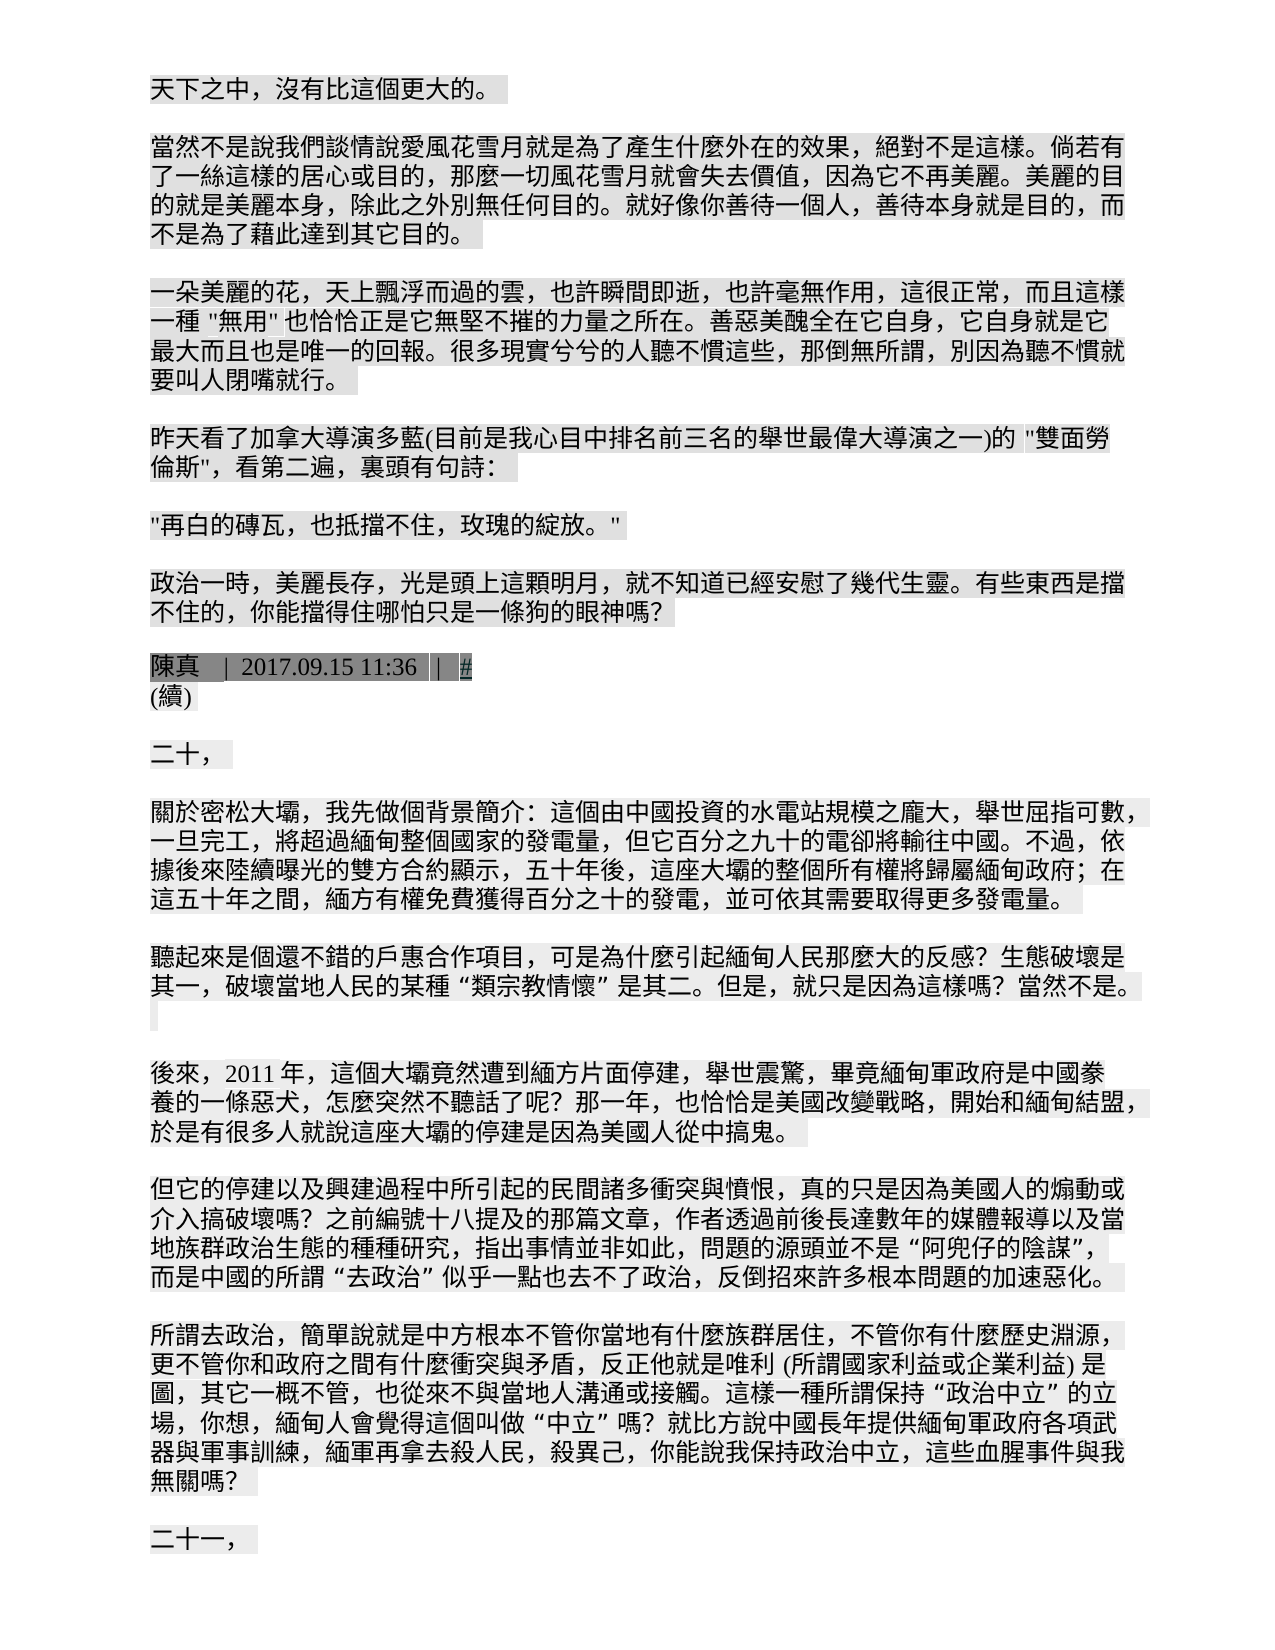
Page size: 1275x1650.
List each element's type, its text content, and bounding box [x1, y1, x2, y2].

text (續) 二十， 關於密松大壩，我先做個背景簡介：這個由中國投資的水電站規模之龐大，舉世屈指可數，一旦完工，將超過緬甸整個國家的發電量，但它百分之九十的電卻將輸往中國。不過，依據後來陸續曝光的雙方合約顯示，五十年後，這座大壩的整個所有權將歸屬緬甸政府；在這五十年之間，緬方有權免費獲得百分之十的發電，並可依其需要取得更多發電量。 聽起來是個還不錯的戶惠合作項目，可是為什麼引起緬甸人民那麼大的反感？生態破壞是其一，破壞當地人民的某種 “類宗教情懷” 是其二。但是，就只是因為這樣嗎？當然不是。 後來，2011年，這個大壩竟然遭到緬方片面停建，舉世震驚，畢竟緬甸軍政府是中國豢養的一條惡犬，怎麼突然不聽話了呢？那一年，也恰恰是美國改變戰略，開始和緬甸結盟，於是有很多人就說這座大壩的停建是因為美國人從中搞鬼。 但它的停建以及興建過程中所引起的民間諸多衝突與憤恨，真的只是因為美國人的煽動或介入搞破壞嗎？之前編號十八提及的那篇文章，作者透過前後長達數年的媒體報導以及當地族群政治生態的種種研究，指出事情並非如此，問題的源頭並不是 “阿兜仔的陰謀”，而是中國的所謂 “去政治” 似乎一點也去不了政治，反倒招來許多根本問題的加速惡化。 所謂去政治，簡單說就是中方根本不管你當地有什麼族群居住，不管你有什麼歷史淵源，更不管你和政府之間有什麼衝突與矛盾，反正他就是唯利 (所謂國家利益或企業利益) 是圖，其它一概不管，也從來不與當地人溝通或接觸。這樣一種所謂保持 “政治中立” 的立場，你想，緬甸人會覺得這個叫做 “中立” 嗎？就比方說中國長年提供緬甸軍政府各項武器與軍事訓練，緬軍再拿去殺人民，殺異己，你能說我保持政治中立，這些血腥事件與我無關嗎？ 二十一， 近來，擁有47個會員國的UNHRC (聯合國人權理事會) 提案譴責緬甸翁山政府屠殺羅興亞人，要求組團調查；調查團涵蓋十幾個國際人權團體，具有相當高的獨立性與公正性，結果，翁山蘇姬悍然拒絕，說不得干涉內政。另一方面，中國又來 “去政治” 了，否決了聯合國的譴責提案。我想說的是，不管支持或否決，這一切都是政治，國與國之間並沒有 “去政治” 這回事。 不過，很諷刺的是，當年翁山蘇姬被軟禁時，聯合國提案譴責並發動經濟制裁，翁山蘇姬怎麼不說 “不得干涉內政”？現在自己當權了，說法也就整個變了。至於中國倒是始終如一，當年他否決要求釋放翁山蘇姬以及各種對於緬甸軍政府不利的提議，現在依然還是否決一切對於緬甸軍政府以及翁山蘇姬不利的提案。 我並不是說西方的譴責與調查提議乃是基於人權善念，而是說，每個國家各懷鬼胎，全是政治算計。比方說，美國與歐盟一方面提議譴責與調查種族屠殺，一方面卻又各自積極和緬甸翁山軍政府示好，加強軍事同盟與軍事援助，非常可恥。國際特赦組織近六、七年來不斷發表聲明譴責美國之偽善，一方面假裝譴責人權侵害，一方面卻又積極修改相關法令，擴大與緬甸軍政府之軍事結盟與各項援助與投資。國際特赦組織又怎麼會是什麼美國走狗，藉著渲染羅興亞人的屠殺來傷害中國呢？這種胡扯，不是腦殘嗎？如果不是腦殘，那就是故意抹黑。 如果你再仔細深入研究，你會發現，你能叫得出名字的所有國家，事實上都努力想拉攏緬甸翁山軍政府，所謂譴責，全是場面話。之所以被迫得演出這麼一些人權大戲是因為，這次的種族淨化事件實在太離譜，短短兩星期驅逐了將近一半的羅興亞人，燒毀數千棟房舍，滅掉幾十個村落，數十萬人大逃亡，到處姦殺擄掠，數千人被殺，無數人失蹤，而且還在難民逃亡路線上沿路埋設早已被禁用的 “殺傷人員地雷”。 以這樣一種規模及涵蓋族群性質的反人道罪行，理應引起更大一百倍的媒體報導與舉世抗議才對，但事實上它多少還是被消音了。今天假設為惡者是中國，製造比 “六四” 大上一百倍一千倍規模的鎮壓與泯滅人性的諸多暴行，你想現在全世界各地會發生什麼事。光是一個根本不值得一提的劉曉波就炒作成什麼德性，連在醫院打掃、向來完全 “去政治” 的歐巴桑，居然也會罵上兩句中國迫害劉曉波的什麼暴行。 我並不是說美國在這事情上沒有盤算，他的盤算可深了，以後再說。 二十二， 所謂 “為賢者諱”，一個好人，或者也不一定稱得上什麼好人，就比方說一個飽受過度冤屈的人，我們會多少想要替他 “隱惡”。但這並不表示他沒做錯事，而只是因為他一般來講為人還不錯，偶而還會扶持老太太過馬路，所以我們不忍心傷害他，因為他已經遭受太多冤屈，或是他所做的壞事相較之下根本微不足道。 中國就是這樣一個 “賢者”，他已經飽受冤屈，所以我們平常也就不想要再跟著落井下石，除非那些真正重大的邪惡者受到應有的懲罰與譴責。但是，這樣一種 “為賢者諱”，諱久了其實也不一定好，錯誤的地方該改還是應該要改，特別是當它勢力越來越龐大時，就更應該受到節制。 [150, 682, 1125, 1554]
text 在平， 我在台灣看不到鳳凰，回台十年，所以已經十年沒看了(網路上可以看，但我從沒有透過網路觀看影片的習慣)。以前在英國打開電視就可以直接收看，但台灣怎麼可能讓鳳凰進來？一進來，所有抹黑祖國的謊言豈不全都要拆穿。為什麼這麼說呢？因為它所呈現的形象與內涵跟台灣人半個多世紀來所認知的中國印象完全相反。這樣一種澄清效果並非僅僅只是 "拆穿某個謊言" 那樣一種等級，而是全面性的顛覆。 比方說，過去的國民黨把林弘宣、林義雄及施明德等人徹底妖魔化，把他們描述成邪門邪惡陰暗恐怖貪婪無恥的妖魔鬼怪地痞流氓。我曾經在這樣一種氛圍下，自己製作傳單，跑到一些高中例如雄女、雄中、左營中學等等的校門口散發。我在傳單上並沒有寫下任何攻擊字眼，而僅僅只是引用這些 "魔鬼" 講的一些話。比方說： "我相信政治是一種科學，我願抱著對就是對、錯就是錯、是非分明的態度，投身政治。"--林義雄 "我信仰了，我堅守了，我奉獻了。"---施明德 "再怎麼美好的理想，都不可能透過卑鄙的手段去獲得。卑鄙的手段，終究是卑鄙的，不可能因為美好的目的而被美化。"--施明德 另外還有我最仰慕的林弘宣在法庭上的 "最後陳述"，他說： 『 昨天有一位辯護人說：「類似高雄事件而以叛亂罪名起訴，古今中外史無前例。」被告不同意這個說詞。我請這位辯護人不要忘記大約在一千九百八十年前，誕生在羅馬帝國殖民地猶太省的耶穌在他卅三歲時， 因為傳揚愛心、和平、正義．寬恕等福音，而被他同胞中的政治宗教領袖們以涉嫌叛亂抓起來、並提起公訴，控告耶穌意圖領導猶太群眾推翻羅馬帝國。當時官派的猶太省省主席彼拉多公開審判耶穌，但查不出任何犯罪事實和證據，於是把耶穌又交還給那些控告人自行處理。結果，近乎兩千年來被全世界基督教徒所尊敬為救世主的耶穌，被他的同胞以莫須有的叛亂罪名處以十字架的死刑。 我舉這件影響人類歷史最深遠的判例，其目的只是要引出耶穌臨死之前所說的一句千古名言， 耶穌活生生被釘在十字架上， 他的鮮血一滴滴的流著； 他非但沒有懷恨任何人， 他反而大聲疾呼地說：「我的父，我的上帝， 原諒他們，因為他們不知道他們所做的。 」被告此刻的心境跟我主耶穌臨死前很接近。 我不懷恨非法抓我、 侮辱折磨我的治安人員，以及背後主使他們去做的任何人。 我懇求上帝原諒他們，因為他們不知道他們所做的，我也求上帝安慰一切因本案而正在受苦受難的共同被告及其家人親屬 、 朋友以及海內外同胞，我同時也求上帝原諒我的一切過錯。 最後我求主賜給代表國家執法的庭上在決定判決的關鍵，能夠有聖靈的感動； 完全寬恕一切共同被告， 並釋放所有因本案而拘押的人。讓我們的政府最高首長蔣經國先生，在高雄事件發生後所一再聲明「決心實行民主， 絕對不走軍事統治」的國策得以彰顯， 於是全國百姓耳目一新， 從前只是風聞政府一再決心實行民主， 如今是親眼從本案看到了， 這是我日以繼夜所求、 所思的夢；而我相信我的夢會實現，而藉此機會；我並向所有辯護人、庭上、所有工作人員以及所有旁聽人士，在這些日子來的辛苦、努力、服務和關懷表示由衷的感激和謝意。』 一個人被洗腦，於是把某些人事物視為魔鬼，可當他見到 "魔鬼" 或聽到 "魔鬼" 講話的內容與神情態度時，他會開始懷疑自己之前的認知是不是有問題。這也是為什麼我當年所製作的那樣一些傳單，往往招來很大的打壓，因為它或多或少帶來一種真相，而真相往往是統治者最不願意讓人民看到的。 別說重大歷史事件中的檯面人物，就連我當時僅僅只是一個二十歲出頭的大學生，每次認識新同學(本校或外校)，初次見面最常聽到的一句話不外就是："陳真怎麼這麼斯文溫和？我還以為陳真是青面獠牙"。情治單位在各大校園內外，把我描述得越難聽越邪惡（連開設私娼寮的謠言都有），當我出現在人們眼前時，人們反而越會去懷疑自己所被灌輸的資訊是不是在根本上就是錯的。 我常想，鳳凰如果可以進來台灣，打開電視就有，那麼，很多謊言，不管它存在多久，將會迅速煙消雲散。這會比什麼讓利、什麼吸引年輕人創業啦等等更有效。因為對岸不管給台灣多少利益，台灣人還是一樣會把你看成魔鬼，看成文明落後的低級人士。 我不看 "震海聽風錄" 及 "時事辯論"，但我在英國時，常看 "鏘鏘三人行"，很喜歡竇文濤，因為他風花雪月的，很合我的胃口。不過，我也發現，他的座上賓經常有一些文化人或所謂知識份子，這些人通常帶有一種所謂 "進步" 性格，我不是很喜歡 "進步型" 的人，老是講一堆什麼進步理念的。講沒關係，我也有時會講，但人的話語總得跟他的生命結合才行，要不然聽起來感覺就像在放屁。 我知道這些人其中有一些 "思想有問題"(恕不點名)，所謂思想有問題就是想法總是傾向西方所宣傳的那一套民主自由的謊言。理念本身也許沒問題，可當一個理念被有意無意直接粗暴地套用在某種特定社會情境下時，它很可能就會產生扭曲效果，傷害現實，帶來禍害。 我不知道這些節目是不是因為這樣才被下架。我只了解 "鏘鏘三人行"，其他兩個節目從來不看。把鏘鏘下架，或是視為敏感詞，在我看來是有點神經過敏，因為這個節目確實很文化多元，而且它並不政治，往往各說各話，沒有半點政治味或宣傳味，比較像一種文化性質的節目。竇文濤口才好，很幽默，文采一流，他所主持的鏘鏘，風流不下流，輕鬆不輕浮。 鏘鏘若在台灣固定播出，統一大業肯定會往前邁進一大步。若是 "冷暖人生" 在台播出，恐怕不只是統一，而是給這島上立了座愛情廟，供人頂禮膜拜心頭上那位共通的神明。 雖然這些節目並無政治性，但我相信，光是政治本身打動不了政治，一個人整天在那邊宣揚祖國成就有多偉大，科技多厲害，武器多厲害，金錢多到嚇死人，不會有任何效果的。惟有那些在政治之上，比政治還大上許多的東西，才有可能打動人心。你要說這東西是文化內涵也好，思想與精神也罷，或者用我的話來說，它比較像一種愛情，一種風花雪月，天下之中，沒有比這個更大的。 當然不是說我們談情說愛風花雪月就是為了產生什麼外在的效果，絕對不是這樣。倘若有了一絲這樣的居心或目的，那麼一切風花雪月就會失去價值，因為它不再美麗。美麗的目的就是美麗本身，除此之外別無任何目的。就好像你善待一個人，善待本身就是目的，而不是為了藉此達到其它目的。 一朵美麗的花，天上飄浮而過的雲，也許瞬間即逝，也許毫無作用，這很正常，而且這樣一種 "無用" 也恰恰正是它無堅不摧的力量之所在。善惡美醜全在它自身，它自身就是它最大而且也是唯一的回報。很多現實兮兮的人聽不慣這些，那倒無所謂，別因為聽不慣就要叫人閉嘴就行。 昨天看了加拿大導演多藍(目前是我心目中排名前三名的舉世最偉大導演之一)的 "雙面勞倫斯"，看第二遍，裏頭有句詩： "再白的磚瓦，也抵擋不住，玫瑰的綻放。" 政治一時，美麗長存，光是頭上這顆明月，就不知道已經安慰了幾代生靈。有些東西是擋不住的，你能擋得住哪怕只是一條狗的眼神嗎？ [150, 75, 1125, 627]
text 陳真 | 2017.09.15 11:36 | # [150, 652, 1125, 682]
